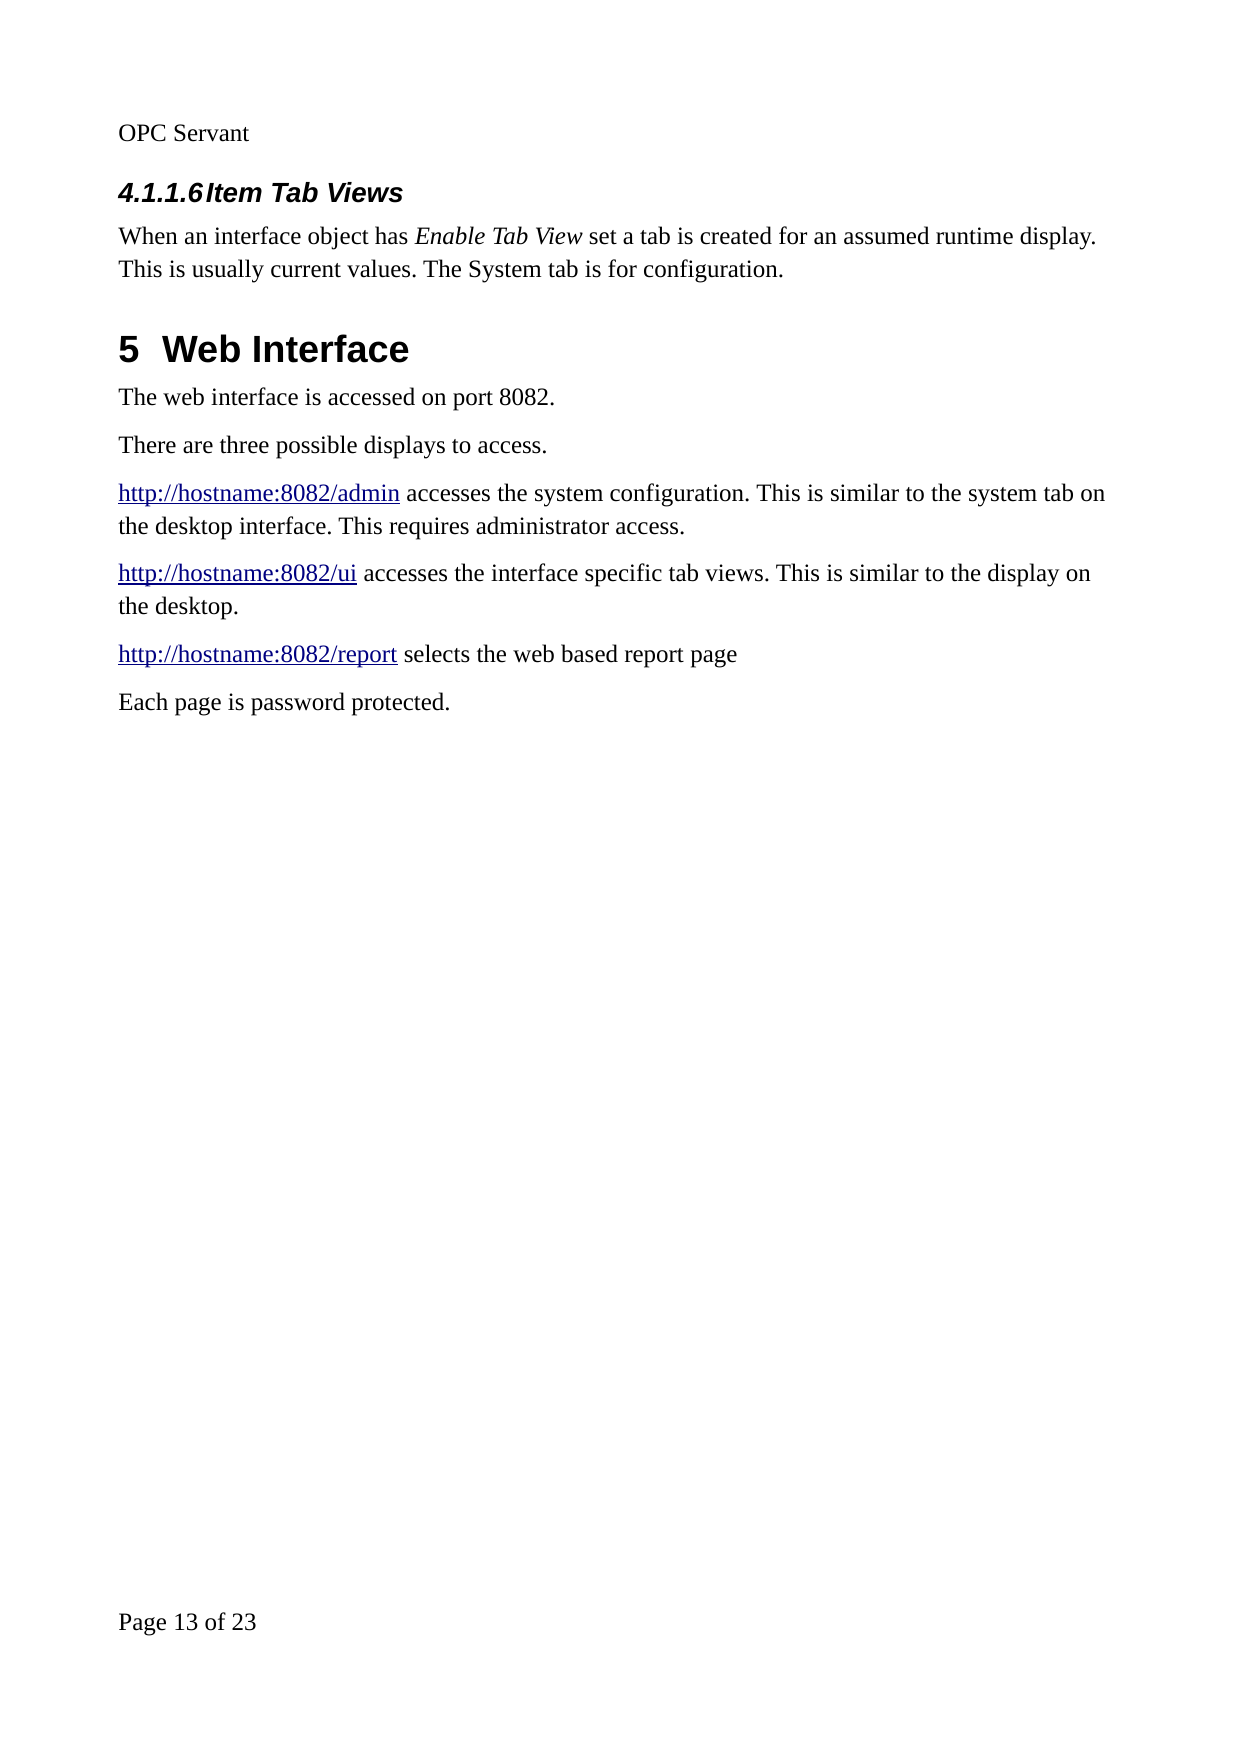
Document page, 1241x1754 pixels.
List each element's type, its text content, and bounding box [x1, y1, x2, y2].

text http://hostname:8082/report selects the web based report page [118, 639, 1122, 668]
text When an interface object has Enable Tab View set a tab is created for an assumed runtime display. This is usually current values. The System tab is for configuration. [118, 221, 1122, 282]
text The web interface is accessed on port 8082. [118, 382, 1122, 411]
text Each page is password protected. [118, 687, 1122, 715]
subtitle Web Interface [118, 326, 1122, 370]
text http://hostname:8082/ui accesses the interface specific tab views. This is similar to the display on the desktop. [118, 558, 1122, 620]
subtitle Item Tab Views [118, 176, 1122, 208]
text There are three possible displays to access. [118, 430, 1122, 459]
text http://hostname:8082/admin accesses the system configuration. This is similar to the system tab on the desktop interface. This requires administrator access. [118, 478, 1122, 539]
